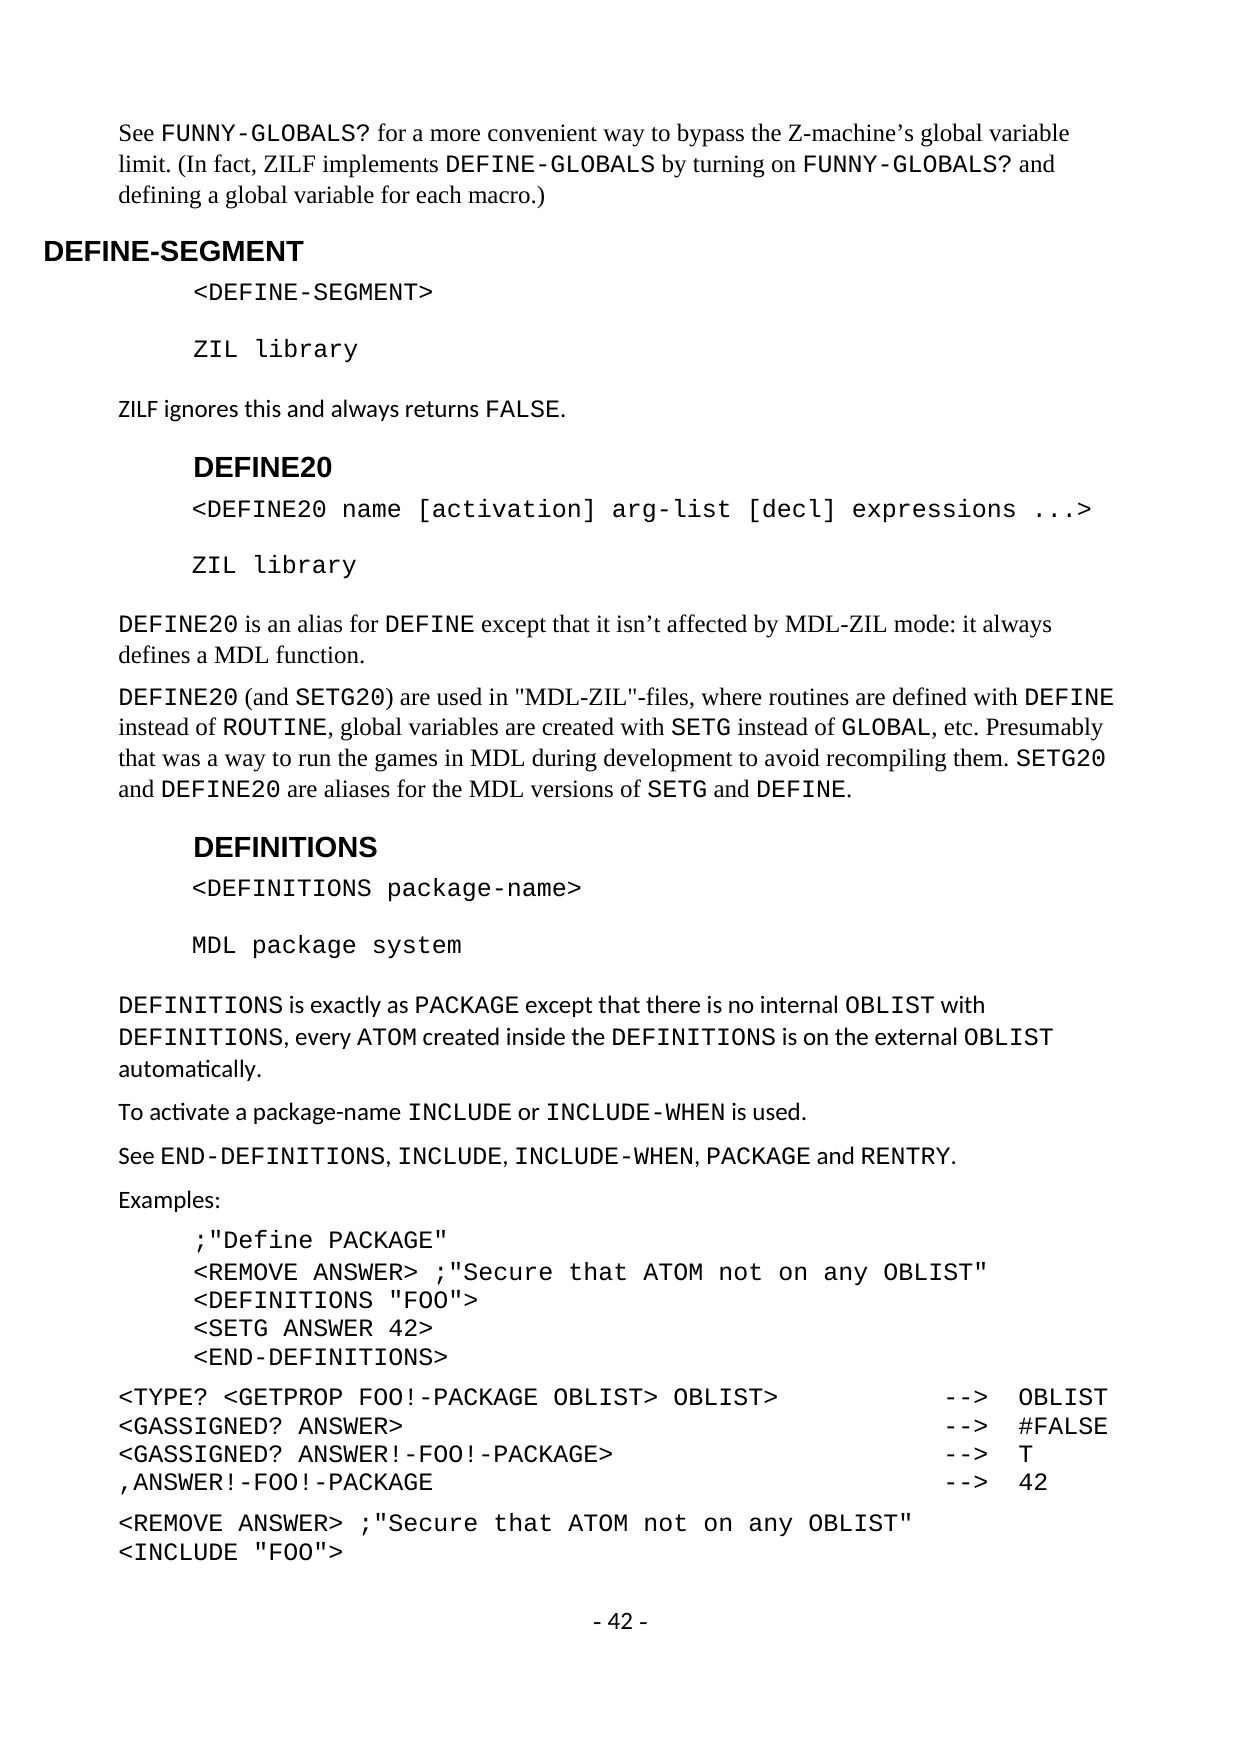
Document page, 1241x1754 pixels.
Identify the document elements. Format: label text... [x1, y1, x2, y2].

text <TYPE? <GETPROP FOO!-PACKAGE OBLIST> OBLIST> --> OBLIST <GASSIGNED? ANSWER> --> #FALSE <GASSIGNED? ANSWER!-FOO!-PACKAGE> --> T ,ANSWER!-FOO!-PACKAGE --> 42 [118, 1385, 1122, 1498]
subtitle DEFINE20 [118, 450, 1122, 484]
text DEFINE20 (and SETG20) are used in "MDL-ZIL"-files, where routines are defined with DEFINE instead of ROUTINE, global variables are created with SETG instead of GLOBAL, etc. Presumably that was a way to run the games in MDL during development to avoid recompiling them. SETG20 and DEFINE20 are aliases for the MDL versions of SETG and DEFINE. [118, 682, 1122, 805]
text ;"Define PACKAGE" <REMOVE ANSWER> ;"Secure that ATOM not on any OBLIST" <DEFINITIONS "FOO"> <SETG ANSWER 42> <END-DEFINITIONS> [118, 1227, 1122, 1372]
text MDL package system [192, 933, 1122, 961]
text ZILF ignores this and always returns FALSE. [118, 393, 1122, 425]
text <DEFINE20 name [activation] arg-list [decl] expressions ...> [192, 496, 1122, 524]
text DEFINE20 is an alias for DEFINE except that it isn’t affected by MDL-ZIL mode: it always defines a MDL function. [118, 609, 1122, 669]
text ZIL library [192, 553, 1122, 581]
text DEFINITIONS is exactly as PACKAGE except that there is no internal OBLIST with DEFINITIONS, every ATOM created inside the DEFINITIONS is on the external OBLIST automatically. [118, 989, 1122, 1083]
subtitle DEFINITIONS [118, 830, 1122, 863]
subtitle DEFINE-SEGMENT [43, 233, 1122, 267]
text See FUNNY-GLOBALS? for a more convenient way to bypass the Z-machine’s global variable limit. (In fact, ZILF implements DEFINE-GLOBALS by turning on FUNNY-GLOBALS? and defining a global variable for each macro.) [118, 118, 1122, 208]
text <REMOVE ANSWER> ;"Secure that ATOM not on any OBLIST" <INCLUDE "FOO"> [118, 1511, 1122, 1567]
text To activate a package-name INCLUDE or INCLUDE-WHEN is used. [118, 1096, 1122, 1128]
text See END-DEFINITIONS, INCLUDE, INCLUDE-WHEN, PACKAGE and RENTRY. [118, 1140, 1122, 1172]
text <DEFINITIONS package-name> [192, 876, 1122, 904]
list ZIL library [118, 337, 1122, 365]
text Examples: [118, 1184, 1122, 1215]
list <DEFINE-SEGMENT> [118, 279, 1122, 308]
